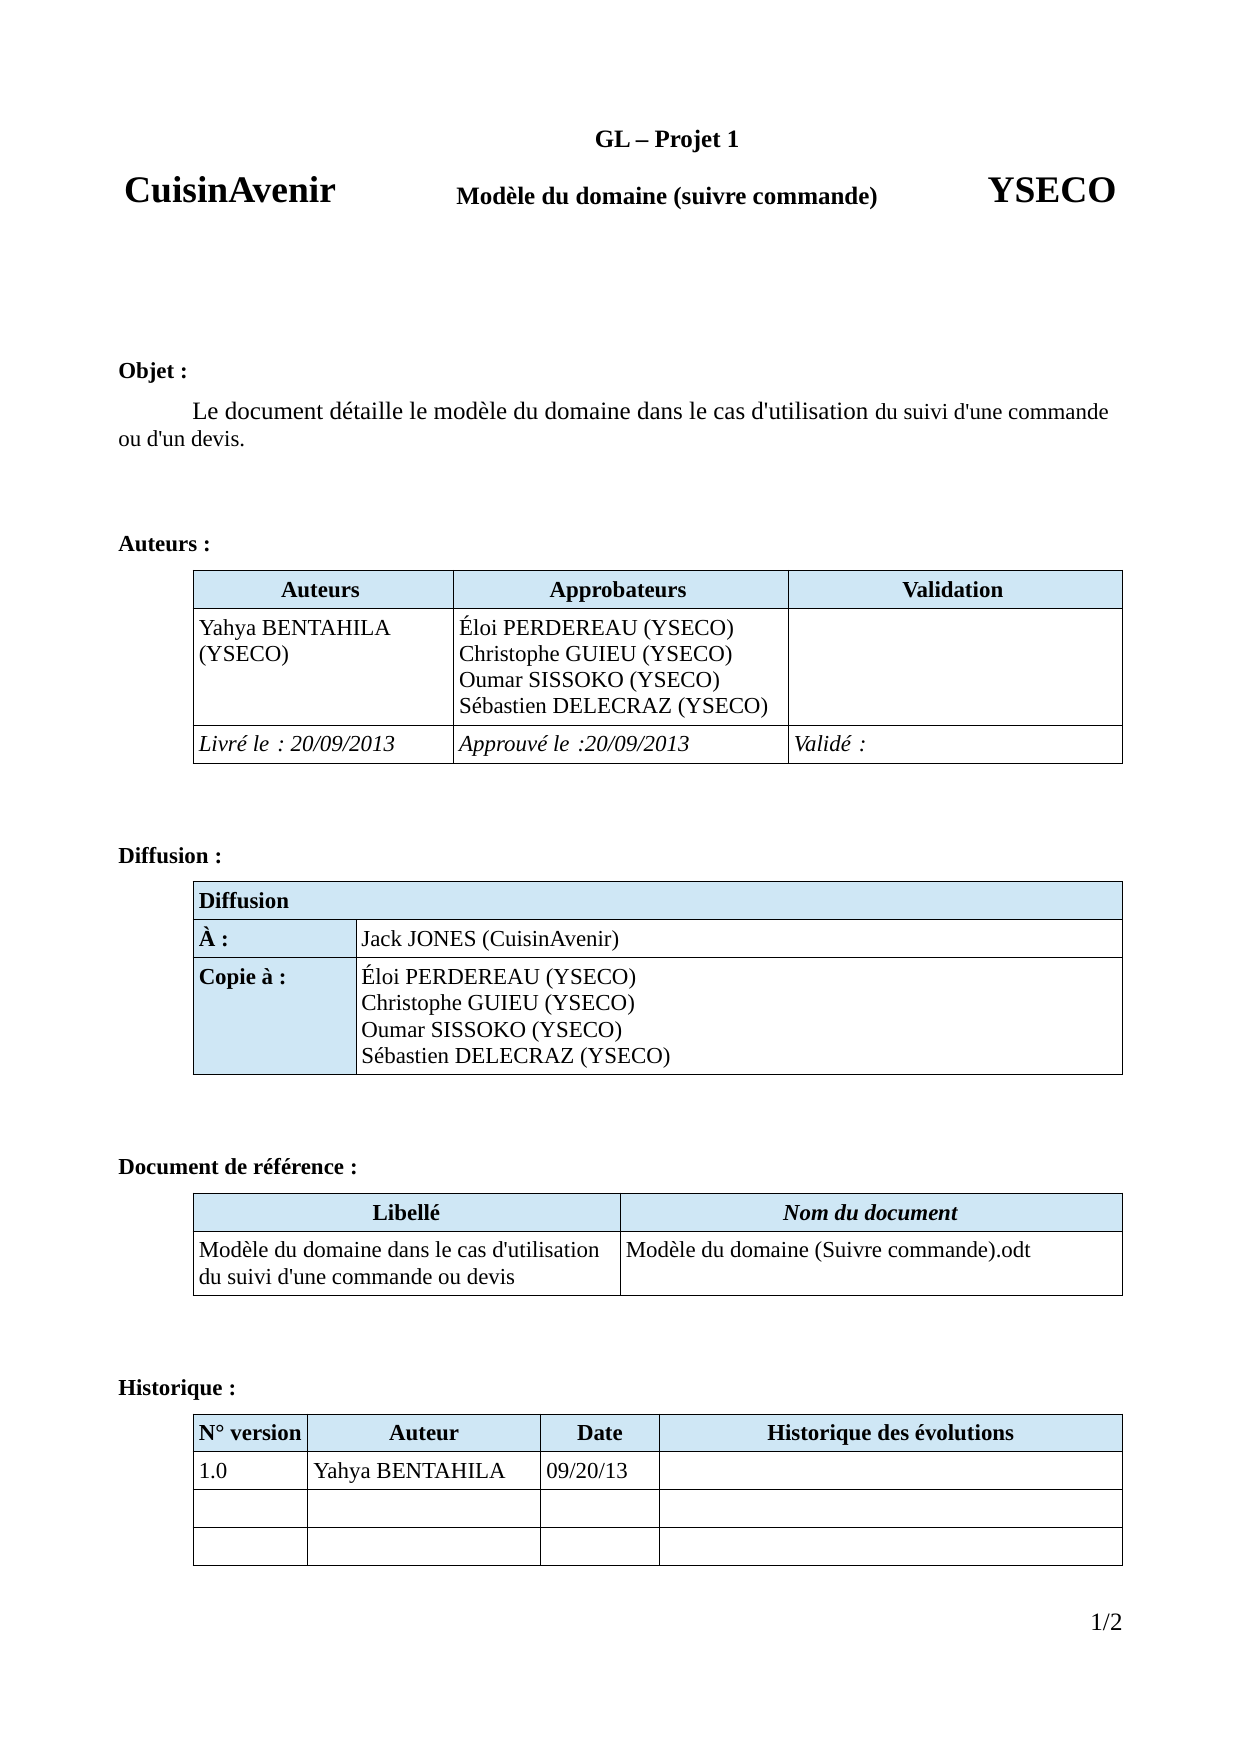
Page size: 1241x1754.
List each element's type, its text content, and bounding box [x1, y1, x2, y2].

table_cell [194, 1528, 307, 1565]
table_cell Éloi PERDEREAU (YSECO) Christophe GUIEU (YSECO) Oumar SISSOKO (YSECO) Sébastien DELECRAZ (YSECO) [454, 609, 788, 725]
table_header Auteurs [194, 571, 453, 608]
table_cell Éloi PERDEREAU (YSECO) Christophe GUIEU (YSECO) Oumar SISSOKO (YSECO) Sébastien DELECRAZ (YSECO) [357, 958, 1122, 1074]
table_cell [660, 1528, 1122, 1565]
table_header Date [541, 1415, 659, 1451]
table_header N° version [194, 1415, 307, 1451]
text Document de référence : [118, 1153, 1122, 1179]
table_cell [308, 1490, 540, 1527]
table_cell [541, 1528, 659, 1565]
table_header Auteur [308, 1415, 540, 1451]
text Diffusion : [118, 842, 1122, 868]
table_header Nom du document [621, 1194, 1122, 1231]
table_header Historique des évolutions [660, 1415, 1122, 1451]
table_header Approbateurs [454, 571, 788, 608]
text Objet : [118, 357, 1122, 383]
table_cell [789, 609, 1122, 725]
table_cell [660, 1490, 1122, 1527]
table_cell Modèle du domaine dans le cas d'utilisation du suivi d'une commande ou devis [194, 1232, 620, 1295]
table_cell [308, 1528, 540, 1565]
table_cell Approuvé le :20/09/2013 [454, 726, 788, 763]
table_cell Jack JONES (CuisinAvenir) [357, 920, 1122, 957]
table_header Libellé [194, 1194, 620, 1231]
text Historique : [118, 1374, 1122, 1400]
table_cell [194, 1490, 307, 1527]
table_cell Validé : [789, 726, 1122, 763]
table_header Validation [789, 571, 1122, 608]
table_cell À : [194, 920, 356, 957]
table_cell Yahya BENTAHILA [308, 1452, 540, 1489]
table_header Diffusion [194, 882, 1122, 919]
table_cell Copie à : [194, 958, 356, 1074]
table_cell Modèle du domaine (Suivre commande).odt [621, 1232, 1122, 1295]
table_cell 20/09/13 [541, 1452, 659, 1489]
table_cell Livré le : 20/09/2013 [194, 726, 453, 763]
text Auteurs : [118, 530, 1122, 557]
table_cell [660, 1452, 1122, 1489]
table_cell 1.0 [194, 1452, 307, 1489]
text Le document détaille le modèle du domaine dans le cas d'utilisation du suivi d'une commande ou d'un devis. [118, 396, 1122, 451]
table_cell [541, 1490, 659, 1527]
table_cell Yahya BENTAHILA (YSECO) [194, 609, 453, 725]
